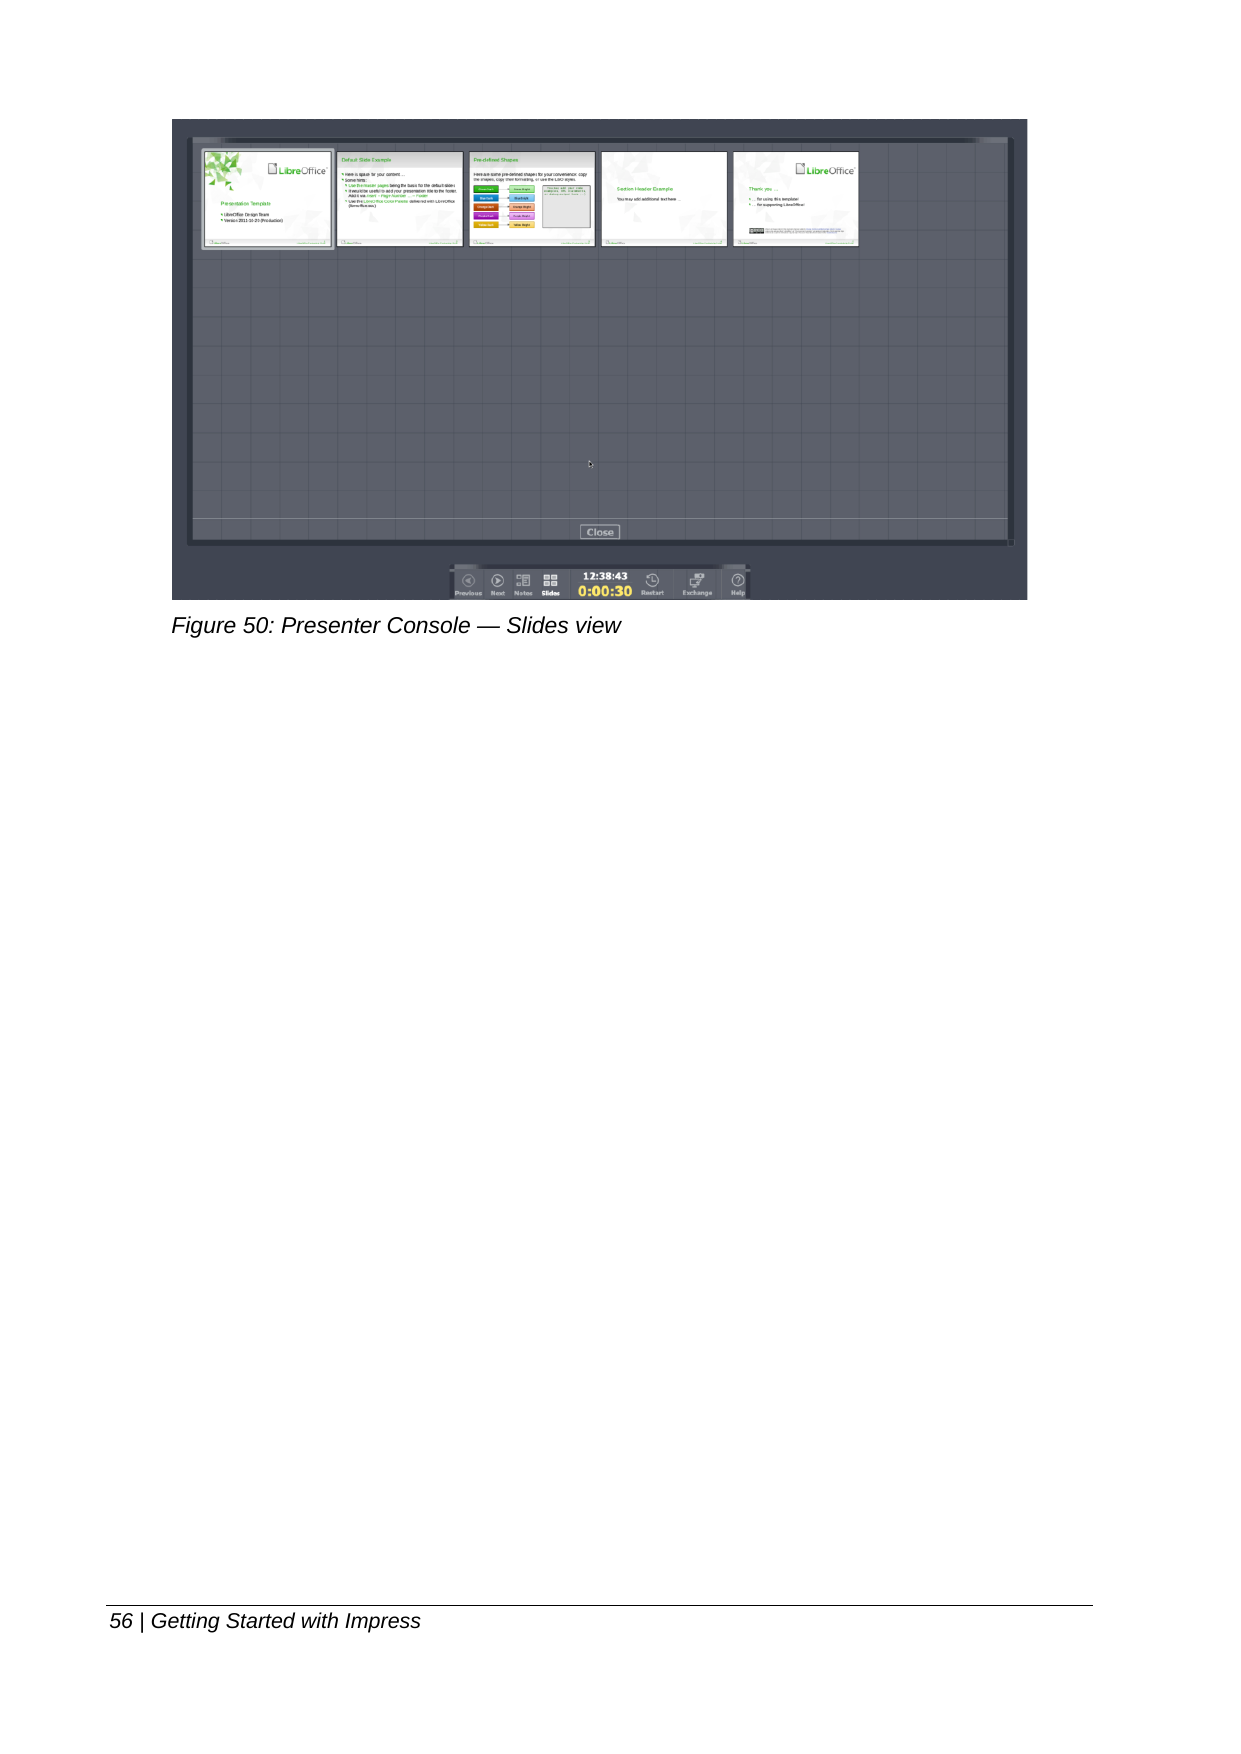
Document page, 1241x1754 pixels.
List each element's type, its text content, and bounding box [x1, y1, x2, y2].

text Figure 50: Presenter Console — Slides view [171, 612, 1028, 638]
picture [171, 118, 1028, 600]
